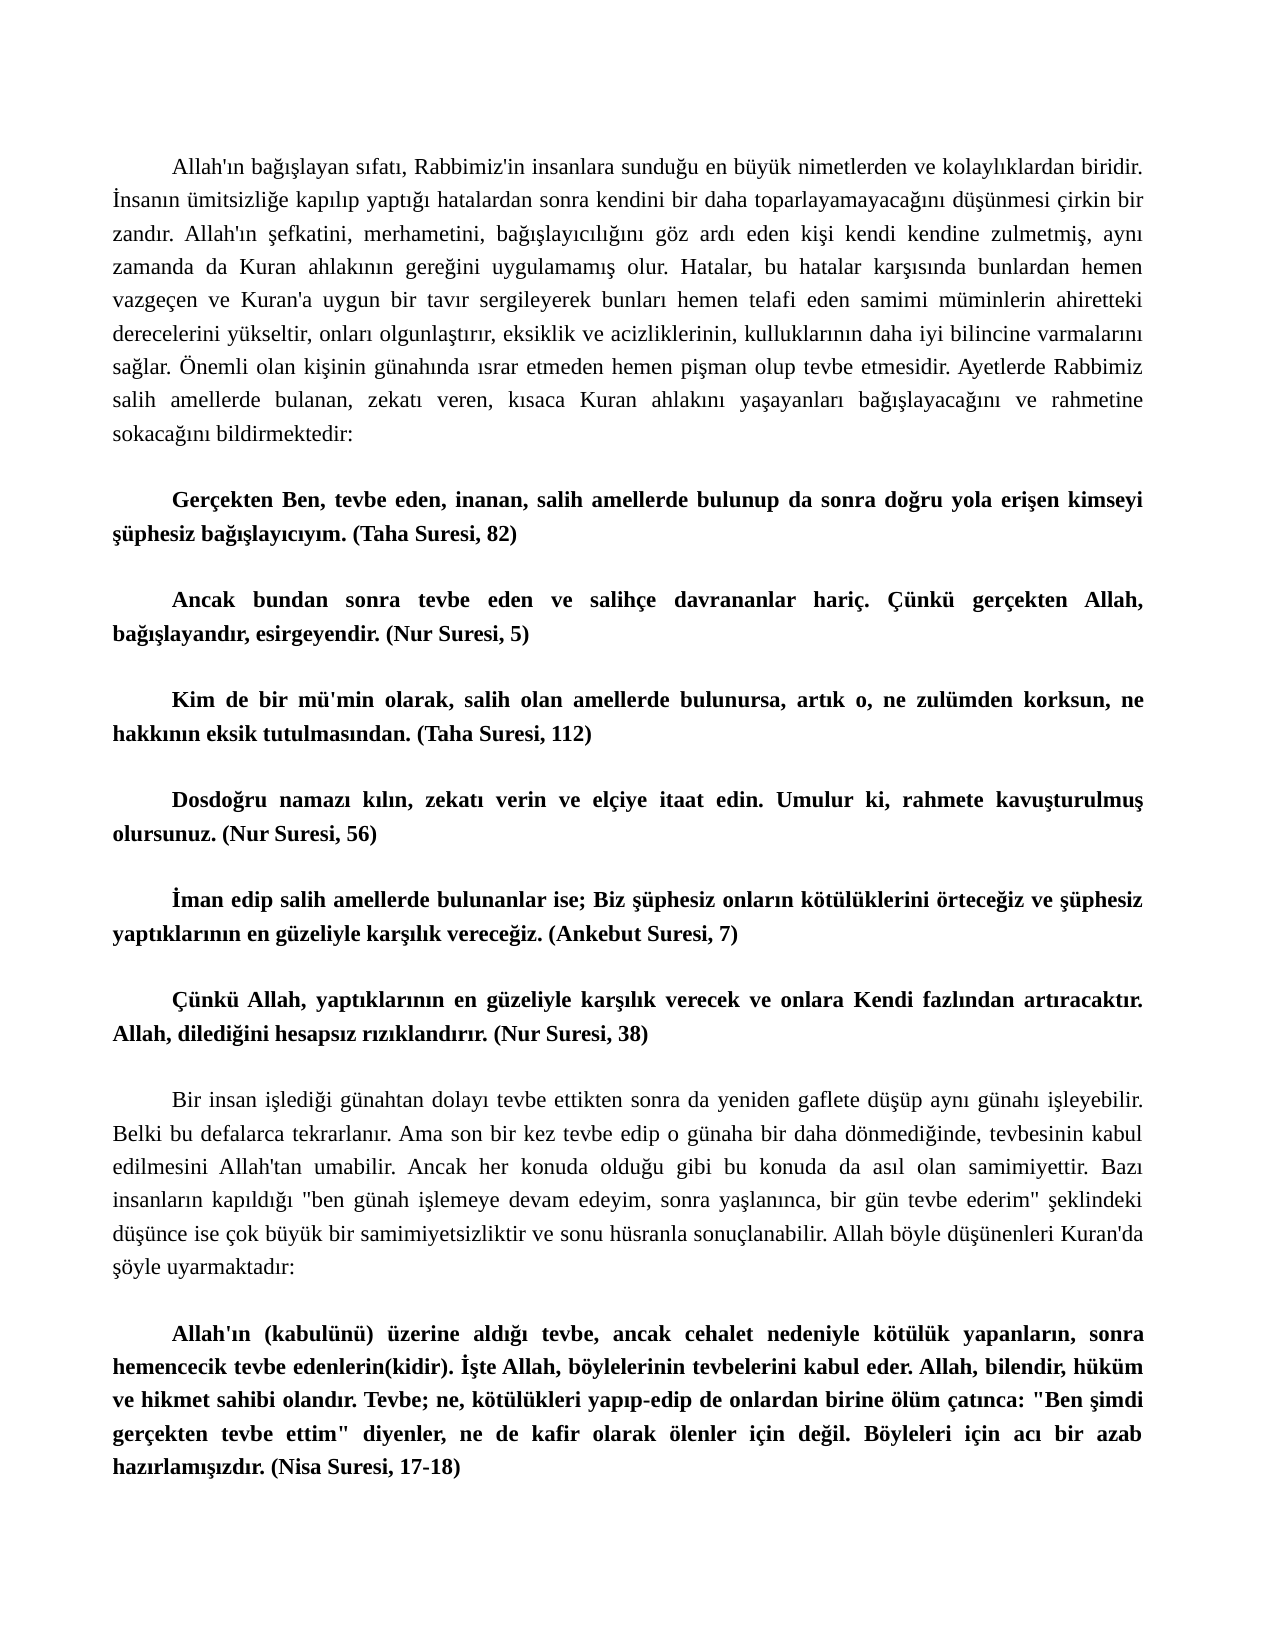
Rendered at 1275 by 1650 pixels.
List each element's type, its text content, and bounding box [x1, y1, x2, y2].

text İman edip salih amellerde bulunanlar ise; Biz şüphesiz onların kötülüklerini örteceğiz ve şüphesiz yaptıklarının en güzeliyle karşılık vereceğiz. (Ankebut Suresi, 7) [112, 881, 1145, 948]
text Dosdoğru namazı kılın, zekatı verin ve elçiye itaat edin. Umulur ki, rahmete kavuşturulmuş olursunuz. (Nur Suresi, 56) [112, 781, 1145, 848]
text Allah'ın bağışlayan sıfatı, Rabbimiz'in insanlara sunduğu en büyük nimetlerden ve kolaylıklardan biridir. İnsanın ümitsizliğe kapılıp yaptığı hatalardan sonra kendini bir daha toparlayamayacağını düşünmesi çirkin bir zandır. Allah'ın şefkatini, merhametini, bağışlayıcılığını göz ardı eden kişi kendi kendine zulmetmiş, aynı zamanda da Kuran ahlakının gereğini uygulamamış olur. Hatalar, bu hatalar karşısında bunlardan hemen vazgeçen ve Kuran'a uygun bir tavır sergileyerek bunları hemen telafi eden samimi müminlerin ahiretteki derecelerini yükseltir, onları olgunlaştırır, eksiklik ve acizliklerinin, kulluklarının daha iyi bilincine varmalarını sağlar. Önemli olan kişinin günahında ısrar etmeden hemen pişman olup tevbe etmesidir. Ayetlerde Rabbimiz salih amellerde bulanan, zekatı veren, kısaca Kuran ahlakını yaşayanları bağışlayacağını ve rahmetine sokacağını bildirmektedir: [112, 148, 1145, 448]
text Gerçekten Ben, tevbe eden, inanan, salih amellerde bulunup da sonra doğru yola erişen kimseyi şüphesiz bağışlayıcıyım. (Taha Suresi, 82) [112, 481, 1145, 548]
text Allah'ın (kabulünü) üzerine aldığı tevbe, ancak cehalet nedeniyle kötülük yapanların, sonra hemencecik tevbe edenlerin(kidir). İşte Allah, böylelerinin tevbelerini kabul eder. Allah, bilendir, hüküm ve hikmet sahibi olandır. Tevbe; ne, kötülükleri yapıp-edip de onlardan birine ölüm çatınca: "Ben şimdi gerçekten tevbe ettim" diyenler, ne de kafir olarak ölenler için değil. Böyleleri için acı bir azab hazırlamışızdır. (Nisa Suresi, 17-18) [112, 1314, 1145, 1481]
text Bir insan işlediği günahtan dolayı tevbe ettikten sonra da yeniden gaflete düşüp aynı günahı işleyebilir. Belki bu defalarca tekrarlanır. Ama son bir kez tevbe edip o günaha bir daha dönmediğinde, tevbesinin kabul edilmesini Allah'tan umabilir. Ancak her konuda olduğu gibi bu konuda da asıl olan samimiyettir. Bazı insanların kapıldığı "ben günah işlemeye devam edeyim, sonra yaşlanınca, bir gün tevbe ederim" şeklindeki düşünce ise çok büyük bir samimiyetsizliktir ve sonu hüsranla sonuçlanabilir. Allah böyle düşünenleri Kuran'da şöyle uyarmaktadır: [112, 1081, 1145, 1281]
text Ancak bundan sonra tevbe eden ve salihçe davrananlar hariç. Çünkü gerçekten Allah, bağışlayandır, esirgeyendir. (Nur Suresi, 5) [112, 581, 1145, 648]
text Kim de bir mü'min olarak, salih olan amellerde bulunursa, artık o, ne zulümden korksun, ne hakkının eksik tutulmasından. (Taha Suresi, 112) [112, 681, 1145, 748]
text Çünkü Allah, yaptıklarının en güzeliyle karşılık verecek ve onlara Kendi fazlından artıracaktır. Allah, dilediğini hesapsız rızıklandırır. (Nur Suresi, 38) [112, 981, 1145, 1048]
